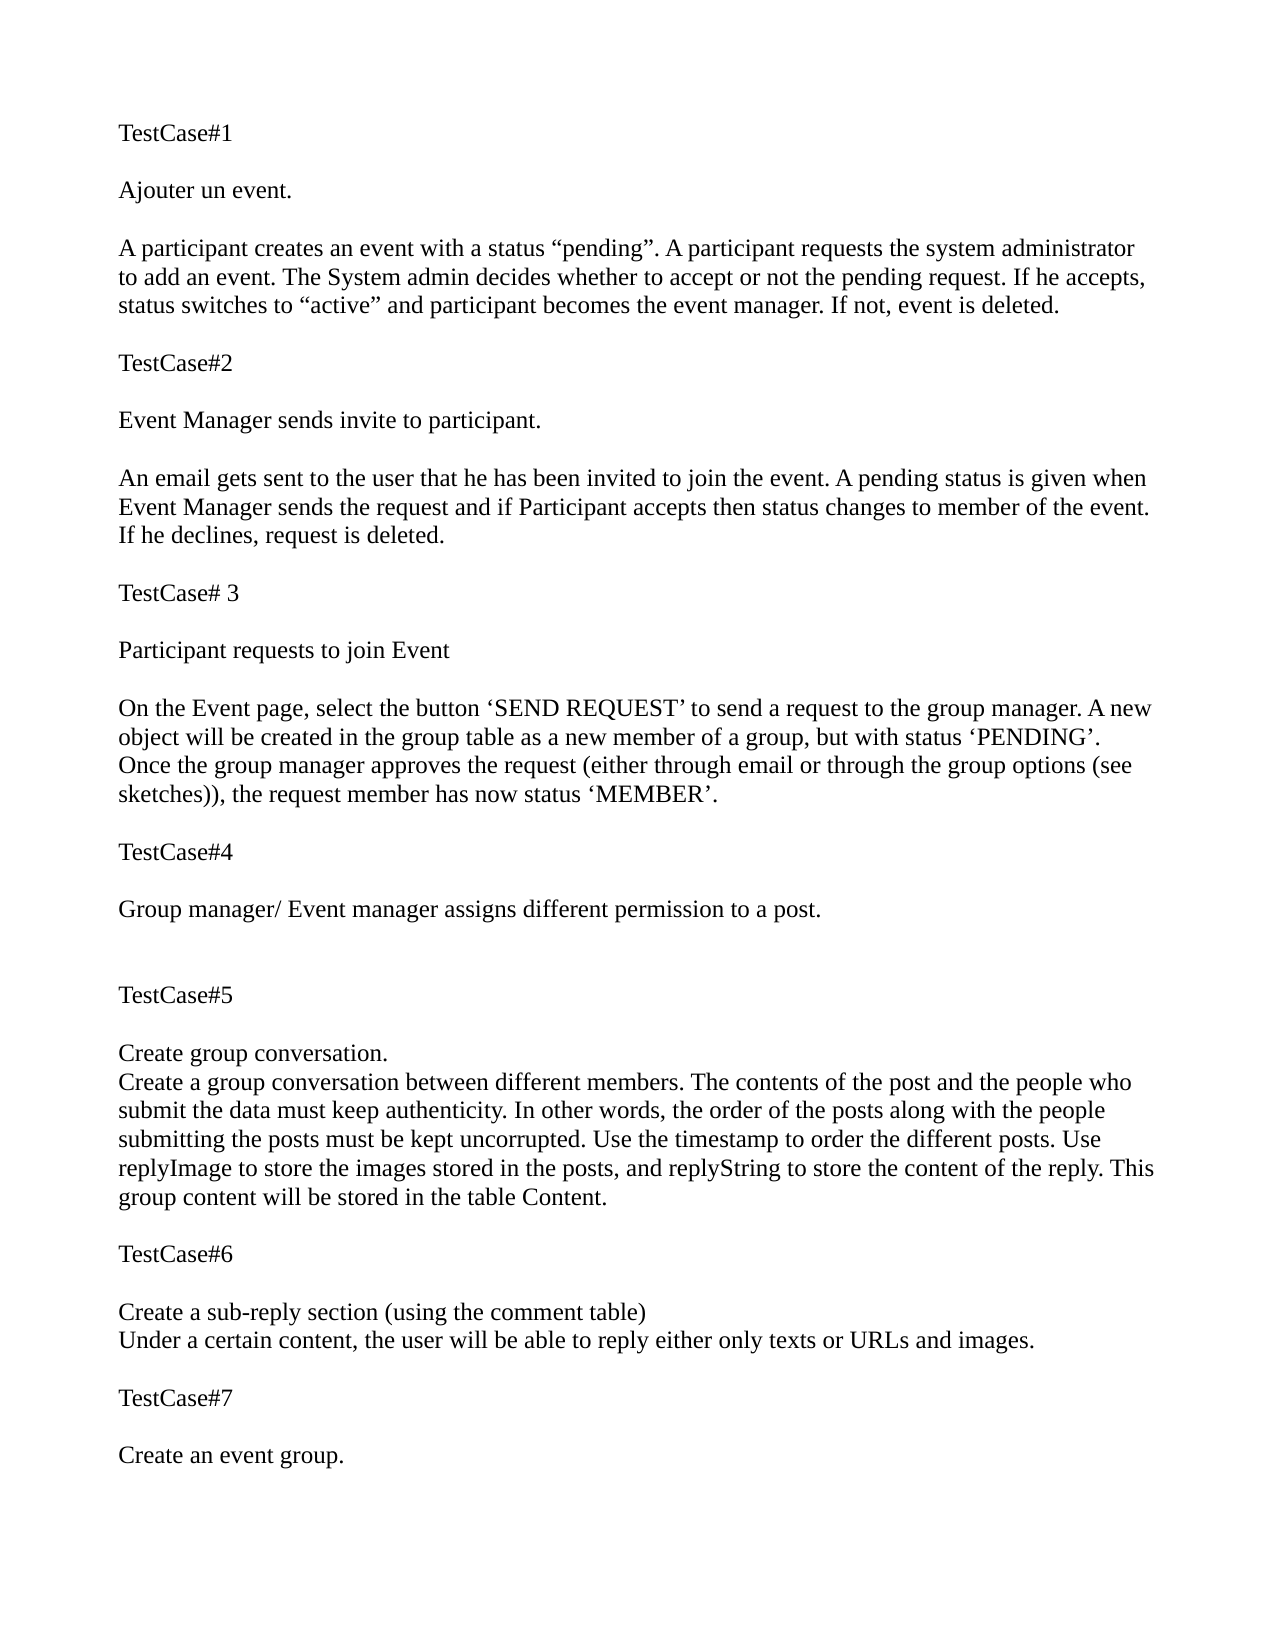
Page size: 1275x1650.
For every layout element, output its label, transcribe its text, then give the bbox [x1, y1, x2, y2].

text On the Event page, select the button ‘SEND REQUEST’ to send a request to the group manager. A new object will be created in the group table as a new member of a group, but with status ‘PENDING’. Once the group manager approves the request (either through email or through the group options (see sketches)), the request member has now status ‘MEMBER’. [118, 693, 1157, 808]
text TestCase#6 [118, 1239, 1157, 1268]
text TestCase# 3 [118, 578, 1157, 607]
text Create an event group. [118, 1441, 1157, 1469]
text Under a certain content, the user will be able to reply either only texts or URLs and images. [118, 1326, 1157, 1354]
text Group manager/ Event manager assigns different permission to a post. [118, 894, 1157, 923]
text Ajouter un event. [118, 176, 1157, 204]
text Event Manager sends invite to participant. [118, 406, 1157, 434]
text TestCase#2 [118, 348, 1157, 377]
text A participant creates an event with a status “pending”. A participant requests the system administrator to add an event. The System admin decides whether to accept or not the pending request. If he accepts, status switches to “active” and participant becomes the event manager. If not, event is deleted. [118, 233, 1157, 319]
text TestCase#1 [118, 118, 1157, 147]
text Create a group conversation between different members. The contents of the post and the people who submit the data must keep authenticity. In other words, the order of the posts along with the people submitting the posts must be kept uncorrupted. Use the timestamp to order the different posts. Use replyImage to store the images stored in the posts, and replyString to store the content of the reply. This group content will be stored in the table Content. [118, 1067, 1157, 1211]
text Create a sub-reply section (using the comment table) [118, 1297, 1157, 1326]
text An email gets sent to the user that he has been invited to join the event. A pending status is given when Event Manager sends the request and if Participant accepts then status changes to member of the event. If he declines, request is deleted. [118, 463, 1157, 549]
text TestCase#7 [118, 1383, 1157, 1412]
text TestCase#5 [118, 981, 1157, 1009]
text TestCase#4 [118, 837, 1157, 866]
text Create group conversation. [118, 1038, 1157, 1067]
text Participant requests to join Event [118, 636, 1157, 664]
